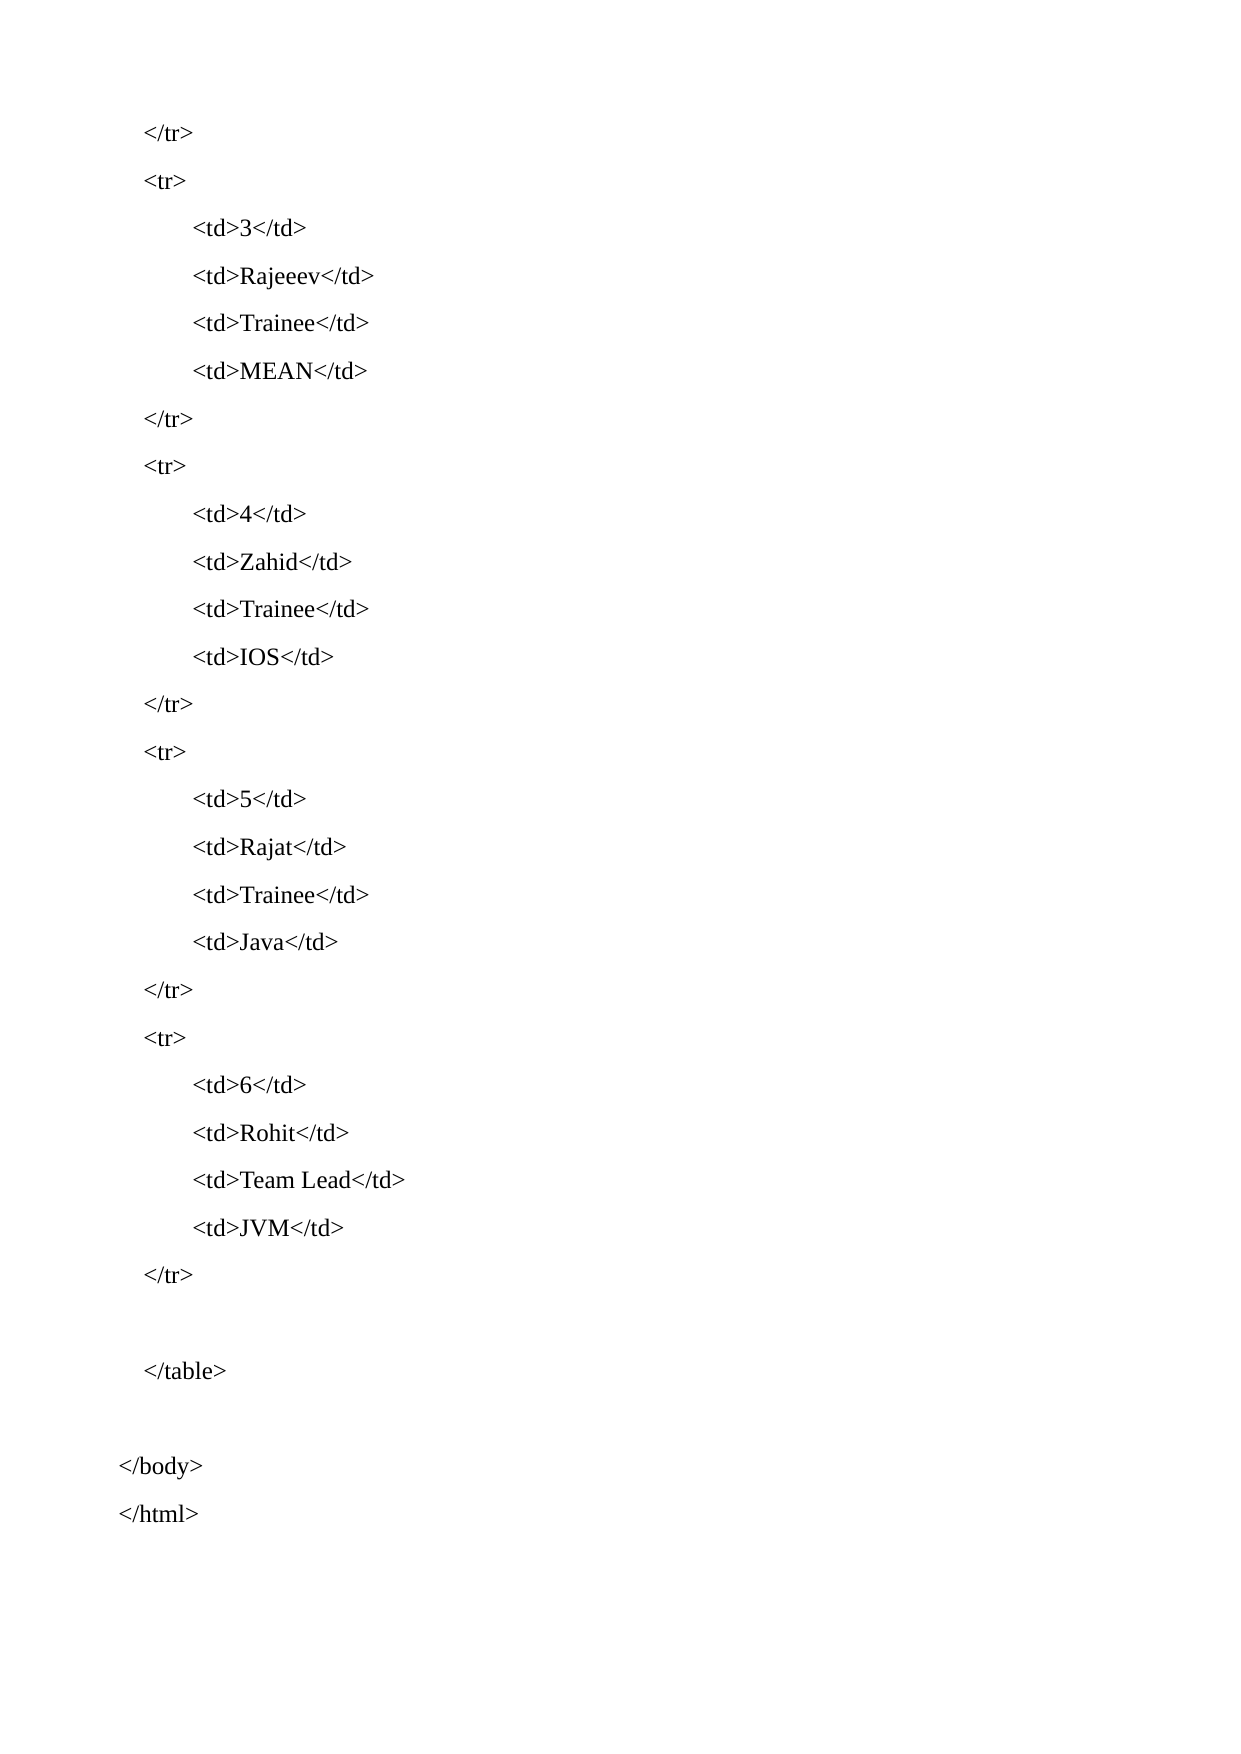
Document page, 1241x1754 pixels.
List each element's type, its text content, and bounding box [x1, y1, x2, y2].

text <td>JVM</td> [118, 1213, 1122, 1242]
text <td>Trainee</td> [118, 308, 1122, 337]
text <td>Rohit</td> [118, 1118, 1122, 1147]
text </tr> [118, 975, 1122, 1004]
text <td>Java</td> [118, 927, 1122, 956]
text </tr> [118, 689, 1122, 718]
text <tr> [118, 737, 1122, 766]
text <td>MEAN</td> [118, 356, 1122, 385]
text </table> [118, 1356, 1122, 1384]
text </tr> [118, 118, 1122, 147]
text <tr> [118, 1023, 1122, 1051]
text <td>IOS</td> [118, 642, 1122, 671]
text <tr> [118, 451, 1122, 480]
text </tr> [118, 404, 1122, 432]
text <td>Trainee</td> [118, 880, 1122, 908]
text </html> [118, 1499, 1122, 1527]
text <tr> [118, 166, 1122, 194]
text </tr> [118, 1261, 1122, 1289]
text <td>Team Lead</td> [118, 1165, 1122, 1194]
text <td>Rajeeev</td> [118, 261, 1122, 290]
text <td>4</td> [118, 499, 1122, 528]
text <td>Trainee</td> [118, 594, 1122, 623]
text <td>6</td> [118, 1070, 1122, 1099]
text <td>Rajat</td> [118, 832, 1122, 861]
text <td>3</td> [118, 213, 1122, 242]
text <td>5</td> [118, 784, 1122, 813]
text <td>Zahid</td> [118, 547, 1122, 575]
text </body> [118, 1451, 1122, 1480]
